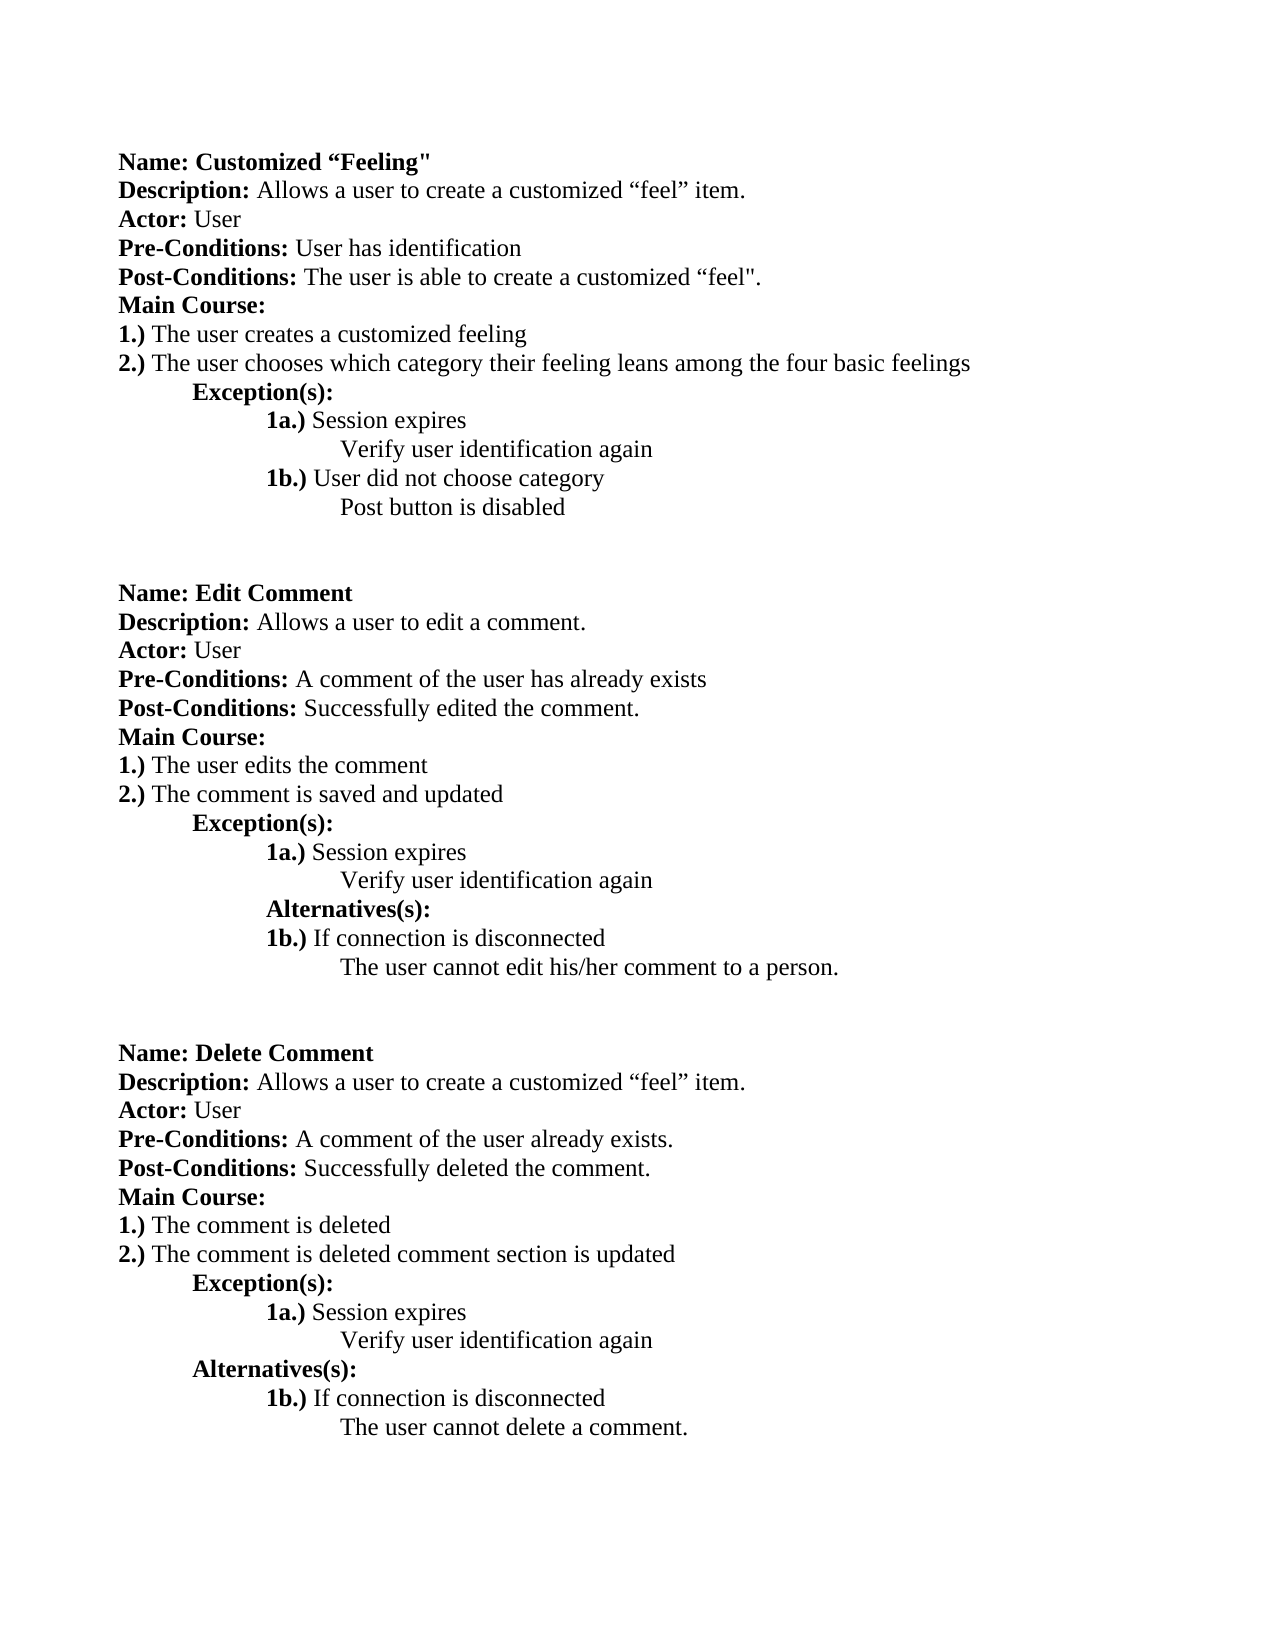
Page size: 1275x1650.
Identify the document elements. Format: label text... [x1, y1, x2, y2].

text 2.) The user chooses which category their feeling leans among the four basic feelings [118, 348, 1157, 377]
text Post-Conditions: The user is able to create a customized “feel". [118, 262, 1157, 291]
text 1.) The user edits the comment [118, 751, 1157, 779]
text Exception(s): [118, 808, 1157, 837]
text Post button is disabled [118, 492, 1157, 521]
text Post-Conditions: Successfully edited the comment. [118, 693, 1157, 722]
text Pre-Conditions: A comment of the user already exists. [118, 1124, 1157, 1153]
text Exception(s): [118, 377, 1157, 406]
text Name: Customized “Feeling" [118, 147, 1157, 176]
text The user cannot edit his/her comment to a person. [118, 952, 1157, 981]
text Pre-Conditions: User has identification [118, 233, 1157, 262]
text 1b.) If connection is disconnected [118, 1383, 1157, 1412]
text Description: Allows a user to edit a comment. [118, 607, 1157, 636]
text Alternatives(s): [118, 894, 1157, 923]
text Main Course: [118, 1182, 1157, 1211]
text Actor: User [118, 204, 1157, 233]
text 1b.) User did not choose category [118, 463, 1157, 492]
text Verify user identification again [118, 1326, 1157, 1354]
text Exception(s): [118, 1268, 1157, 1297]
text Verify user identification again [118, 434, 1157, 463]
text 1.) The user creates a customized feeling [118, 319, 1157, 348]
text Actor: User [118, 636, 1157, 664]
text Description: Allows a user to create a customized “feel” item. [118, 1067, 1157, 1096]
text Actor: User [118, 1096, 1157, 1124]
text 1b.) If connection is disconnected [118, 923, 1157, 952]
text 1a.) Session expires [118, 406, 1157, 434]
text Name: Delete Comment [118, 1038, 1157, 1067]
text Description: Allows a user to create a customized “feel” item. [118, 176, 1157, 204]
text 1a.) Session expires [118, 837, 1157, 866]
text Verify user identification again [118, 866, 1157, 894]
text The user cannot delete a comment. [118, 1412, 1157, 1441]
text Alternatives(s): [118, 1354, 1157, 1383]
text Post-Conditions: Successfully deleted the comment. [118, 1153, 1157, 1182]
text Main Course: [118, 722, 1157, 751]
text 2.) The comment is saved and updated [118, 779, 1157, 808]
text Pre-Conditions: A comment of the user has already exists [118, 664, 1157, 693]
text 1a.) Session expires [118, 1297, 1157, 1326]
text 1.) The comment is deleted [118, 1211, 1157, 1239]
text Name: Edit Comment [118, 578, 1157, 607]
text Main Course: [118, 291, 1157, 319]
text 2.) The comment is deleted comment section is updated [118, 1239, 1157, 1268]
